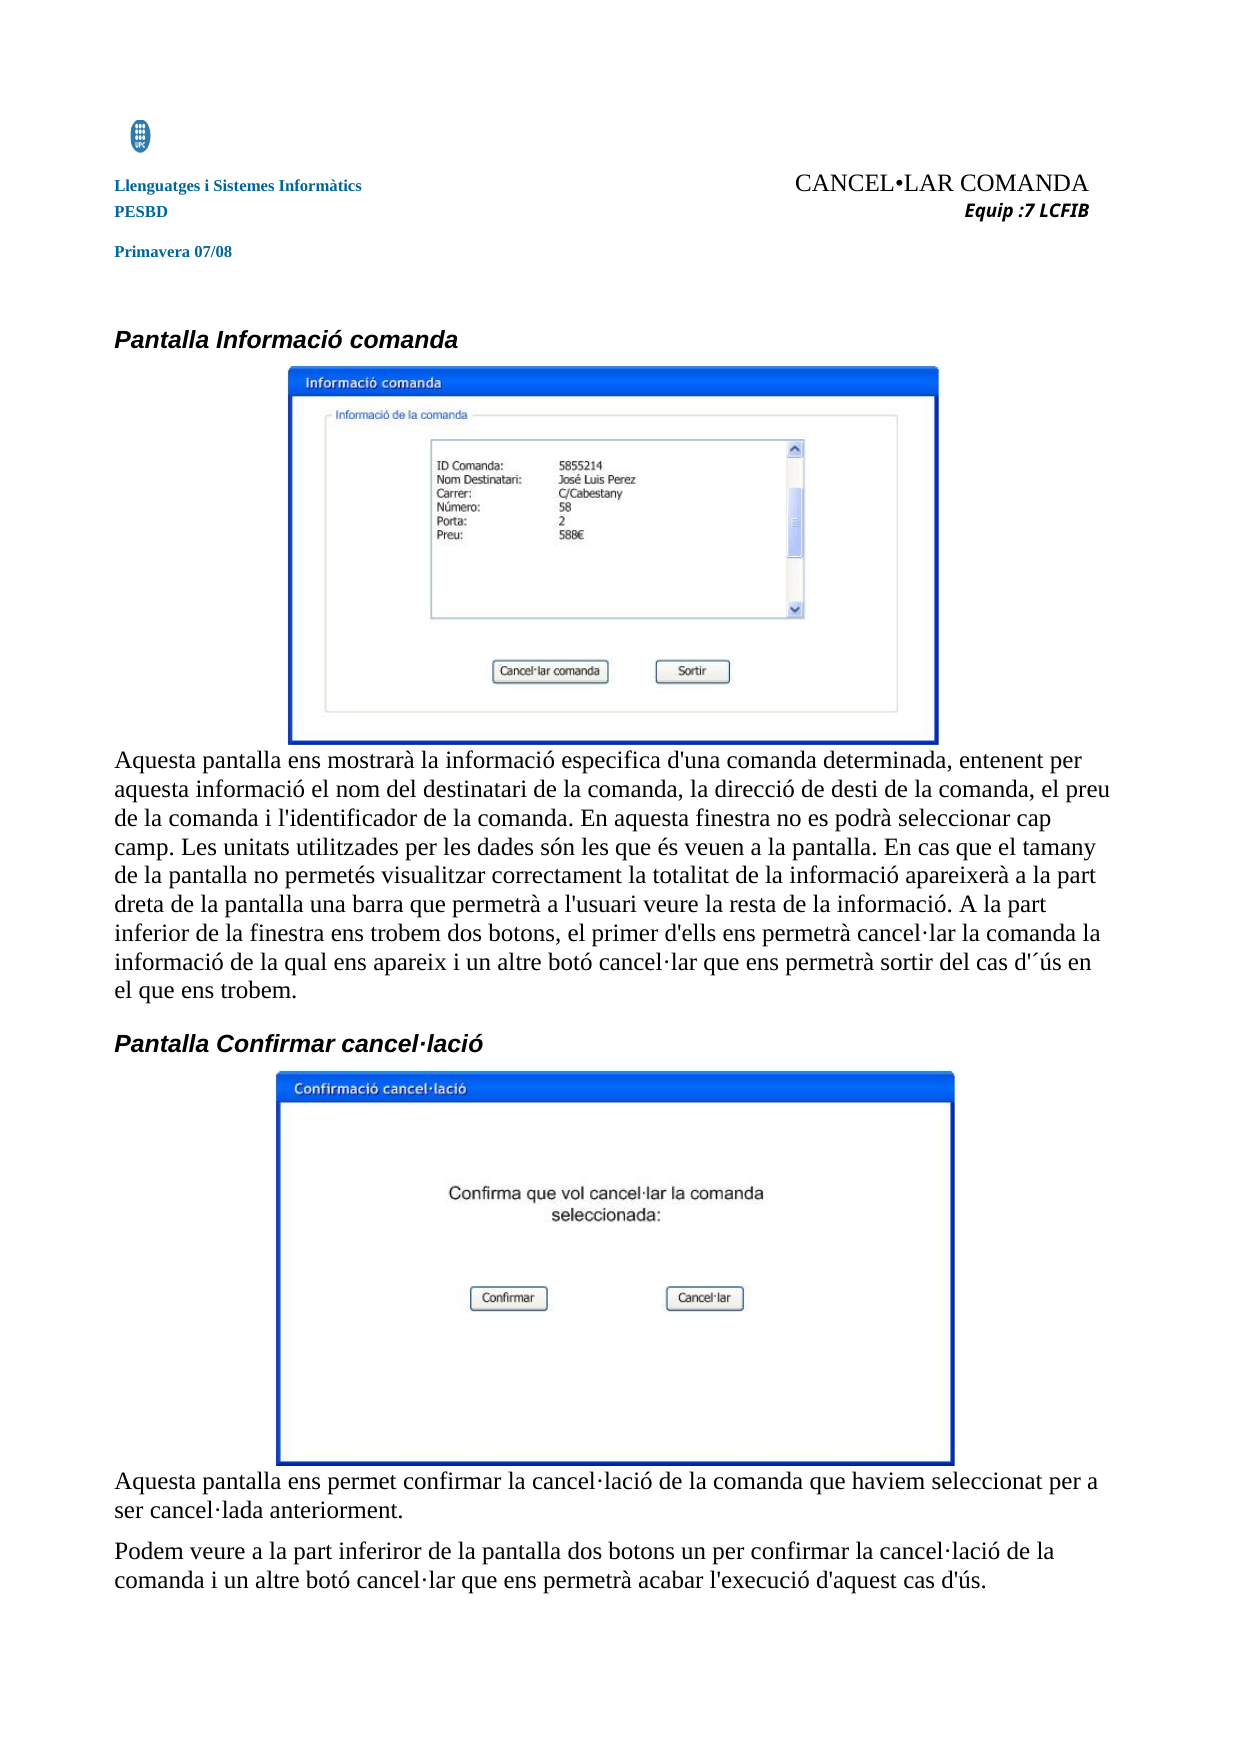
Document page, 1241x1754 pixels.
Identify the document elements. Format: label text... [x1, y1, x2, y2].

text Aquesta pantalla ens permet confirmar la cancel·lació de la comanda que haviem seleccionat per a ser cancel·lada anteriorment. [114, 1070, 1116, 1523]
text Podem veure a la part inferiror de la pantalla dos botons un per confirmar la cancel·lació de la comanda i un altre botó cancel·lar que ens permetrà acabar l'execució d'aquest cas d'ús. [114, 1536, 1116, 1593]
picture [287, 366, 943, 746]
subtitle Pantalla Informació comanda [114, 325, 1116, 353]
text Aquesta pantalla ens mostrarà la informació especifica d'una comanda determinada, entenent per aquesta informació el nom del destinatari de la comanda, la direcció de desti de la comanda, el preu de la comanda i l'identificador de la comanda. En aquesta finestra no es podrà seleccionar cap camp. Les unitats utilitzades per les dades són les que és veuen a la pantalla. En cas que el tamany de la pantalla no permetés visualitzar correctament la totalitat de la informació apareixerà a la part dreta de la pantalla una barra que permetrà a l'usuari veure la resta de la informació. A la part inferior de la finestra ens trobem dos botons, el primer d'ells ens permetrà cancel·lar la comanda la informació de la qual ens apareix i un altre botó cancel·lar que ens permetrà sortir del cas d'´ús en el que ens trobem. [114, 366, 1116, 1004]
subtitle Pantalla Confirmar cancel·lació [114, 1029, 1116, 1058]
picture [275, 1070, 955, 1466]
